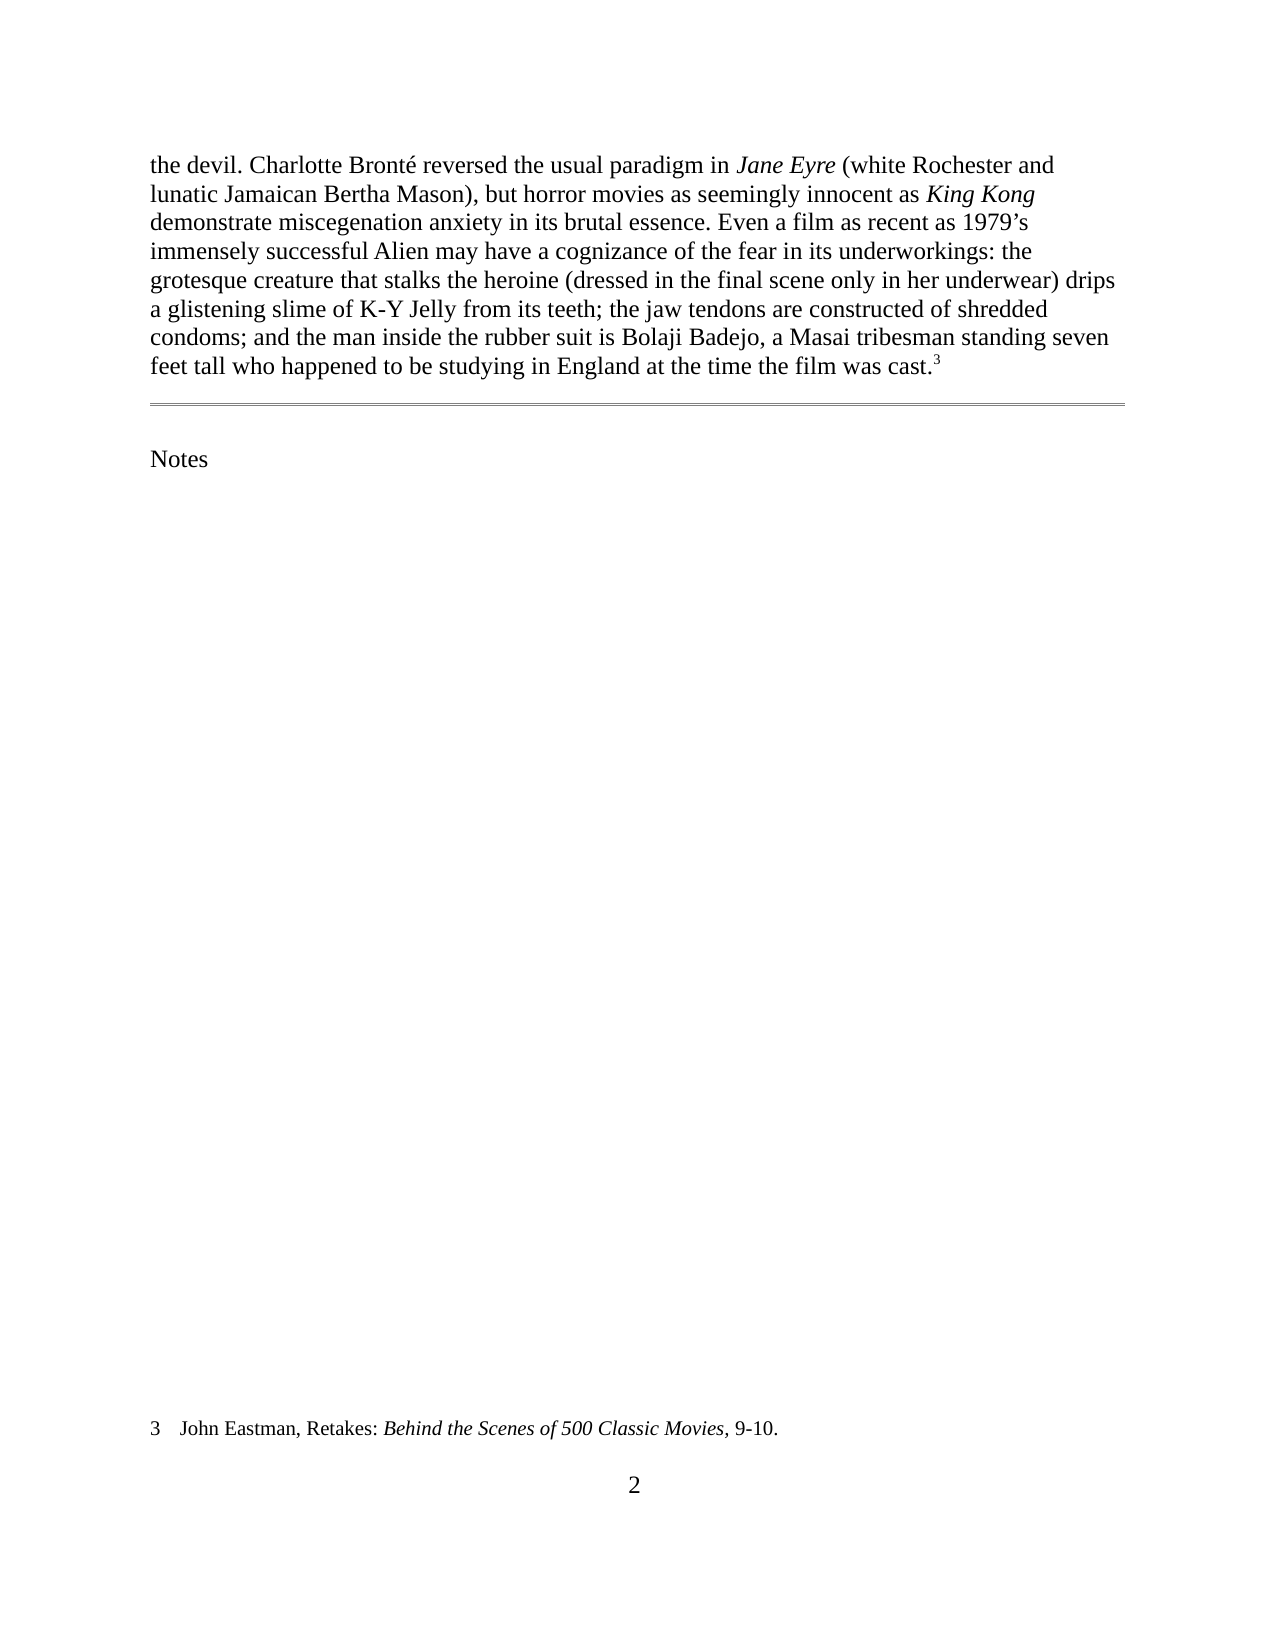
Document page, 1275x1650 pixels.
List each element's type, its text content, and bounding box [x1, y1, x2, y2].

text John Eastman, Retakes: Behind the Scenes of 500 Classic Movies, 9-10. [150, 1416, 1125, 1440]
text Notes [150, 444, 1125, 473]
text the devil. Charlotte Bronté reversed the usual paradigm in Jane Eyre (white Rochester and lunatic Jamaican Bertha Mason), but horror movies as seemingly innocent as King Kong demonstrate miscegenation anxiety in its brutal essence. Even a film as recent as 1979’s immensely successful Alien may have a cognizance of the fear in its underworkings: the grotesque creature that stalks the heroine (dressed in the final scene only in her underwear) drips a glistening slime of K-Y Jelly from its teeth; the jaw tendons are constructed of shredded condoms; and the man inside the rubber suit is Bolaji Badejo, a Masai tribesman standing seven feet tall who happened to be studying in England at the time the film was cast. [150, 150, 1125, 380]
